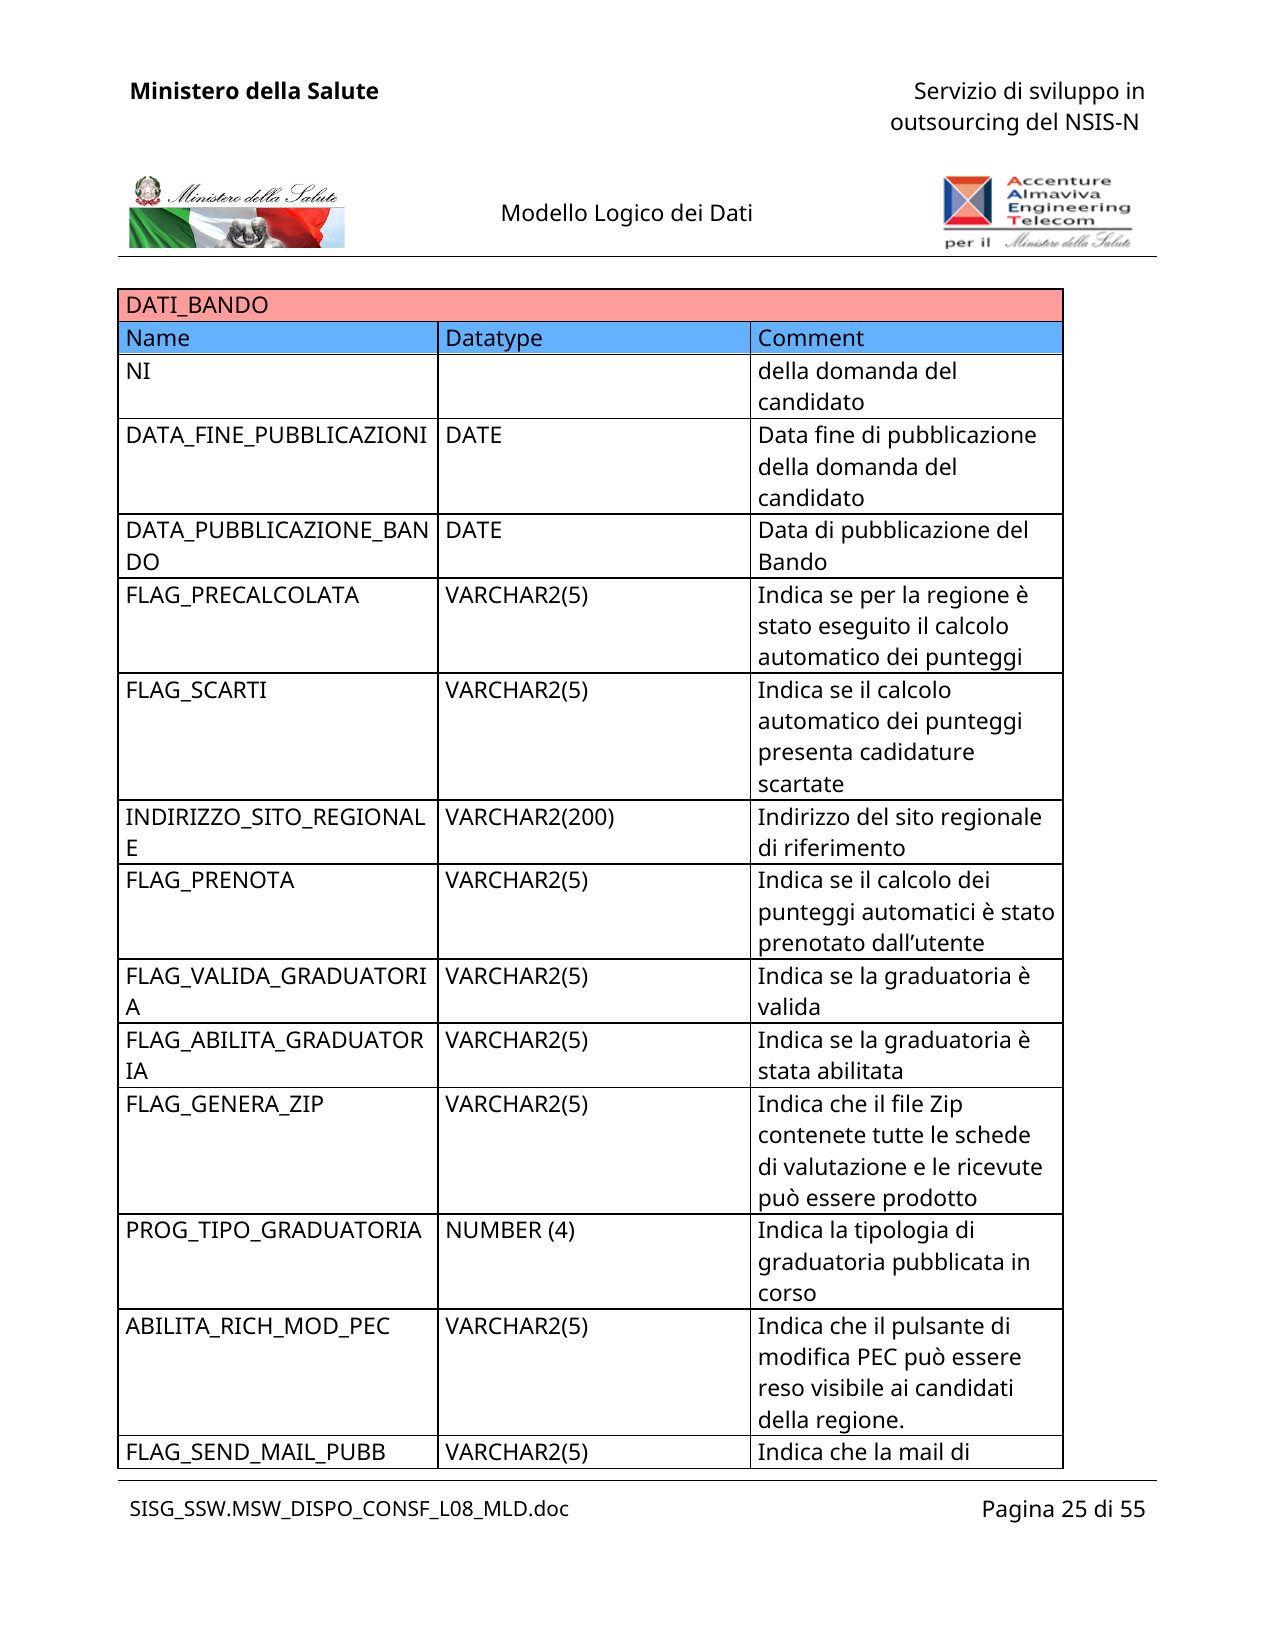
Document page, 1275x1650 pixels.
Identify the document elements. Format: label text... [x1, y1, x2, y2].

table_cell NUMBER (4) [439, 1215, 750, 1308]
table_cell VARCHAR2(5) [439, 960, 750, 1022]
table_cell DATE [439, 419, 750, 513]
table_cell FLAG_GENERA_ZIP [119, 1088, 437, 1213]
table_cell FLAG_ABILITA_GRADUATORIA [119, 1024, 437, 1086]
table_header DATI_BANDO [119, 290, 1062, 321]
table_cell Indica se la graduatoria è stata abilitata [751, 1024, 1062, 1086]
table_cell Indica se la graduatoria è valida [751, 960, 1062, 1022]
table_cell della domanda del candidato [751, 355, 1062, 418]
table_cell Indica che la mail di [751, 1436, 1062, 1468]
table_cell Indica la tipologia di graduatoria pubblicata in corso [751, 1215, 1062, 1308]
table_cell VARCHAR2(5) [439, 1436, 750, 1468]
table_cell DATE [439, 515, 750, 577]
table_cell DATA_FINE_PUBBLICAZIONI [119, 419, 437, 513]
table_cell Indica se per la regione è stato eseguito il calcolo automatico dei punteggi [751, 579, 1062, 672]
table_cell PROG_TIPO_GRADUATORIA [119, 1215, 437, 1308]
table_cell VARCHAR2(5) [439, 1310, 750, 1435]
table_cell Indica che il file Zip contenete tutte le schede di valutazione e le ricevute può essere prodotto [751, 1088, 1062, 1213]
table_cell VARCHAR2(5) [439, 1088, 750, 1213]
table_cell INDIRIZZO_SITO_REGIONALE [119, 801, 437, 863]
table_cell Indica che il pulsante di modifica PEC può essere reso visibile ai candidati della regione. [751, 1310, 1062, 1435]
table_cell VARCHAR2(5) [439, 1024, 750, 1086]
table_cell Data fine di pubblicazione della domanda del candidato [751, 419, 1062, 513]
table_cell Indica se il calcolo dei punteggi automatici è stato prenotato dall’utente [751, 865, 1062, 958]
table_cell VARCHAR2(200) [439, 801, 750, 863]
table_cell Datatype [439, 322, 750, 353]
table_cell VARCHAR2(5) [439, 579, 750, 672]
table_cell Comment [751, 322, 1062, 353]
table_cell ABILITA_RICH_MOD_PEC [119, 1310, 437, 1435]
table_cell Indica se il calcolo automatico dei punteggi presenta cadidature scartate [751, 674, 1062, 799]
table_cell VARCHAR2(5) [439, 865, 750, 958]
table_cell Data di pubblicazione del Bando [751, 515, 1062, 577]
table_cell DATA_PUBBLICAZIONE_BANDO [119, 515, 437, 577]
table_cell FLAG_VALIDA_GRADUATORIA [119, 960, 437, 1022]
table_cell FLAG_PRENOTA [119, 865, 437, 958]
table_cell Name [119, 322, 437, 353]
table_cell FLAG_SCARTI [119, 674, 437, 799]
table_cell VARCHAR2(5) [439, 674, 750, 799]
table_cell NI [119, 355, 437, 418]
table_cell [439, 355, 750, 418]
table_cell FLAG_PRECALCOLATA [119, 579, 437, 672]
table_cell FLAG_SEND_MAIL_PUBB [119, 1436, 437, 1468]
table_cell Indirizzo del sito regionale di riferimento [751, 801, 1062, 863]
